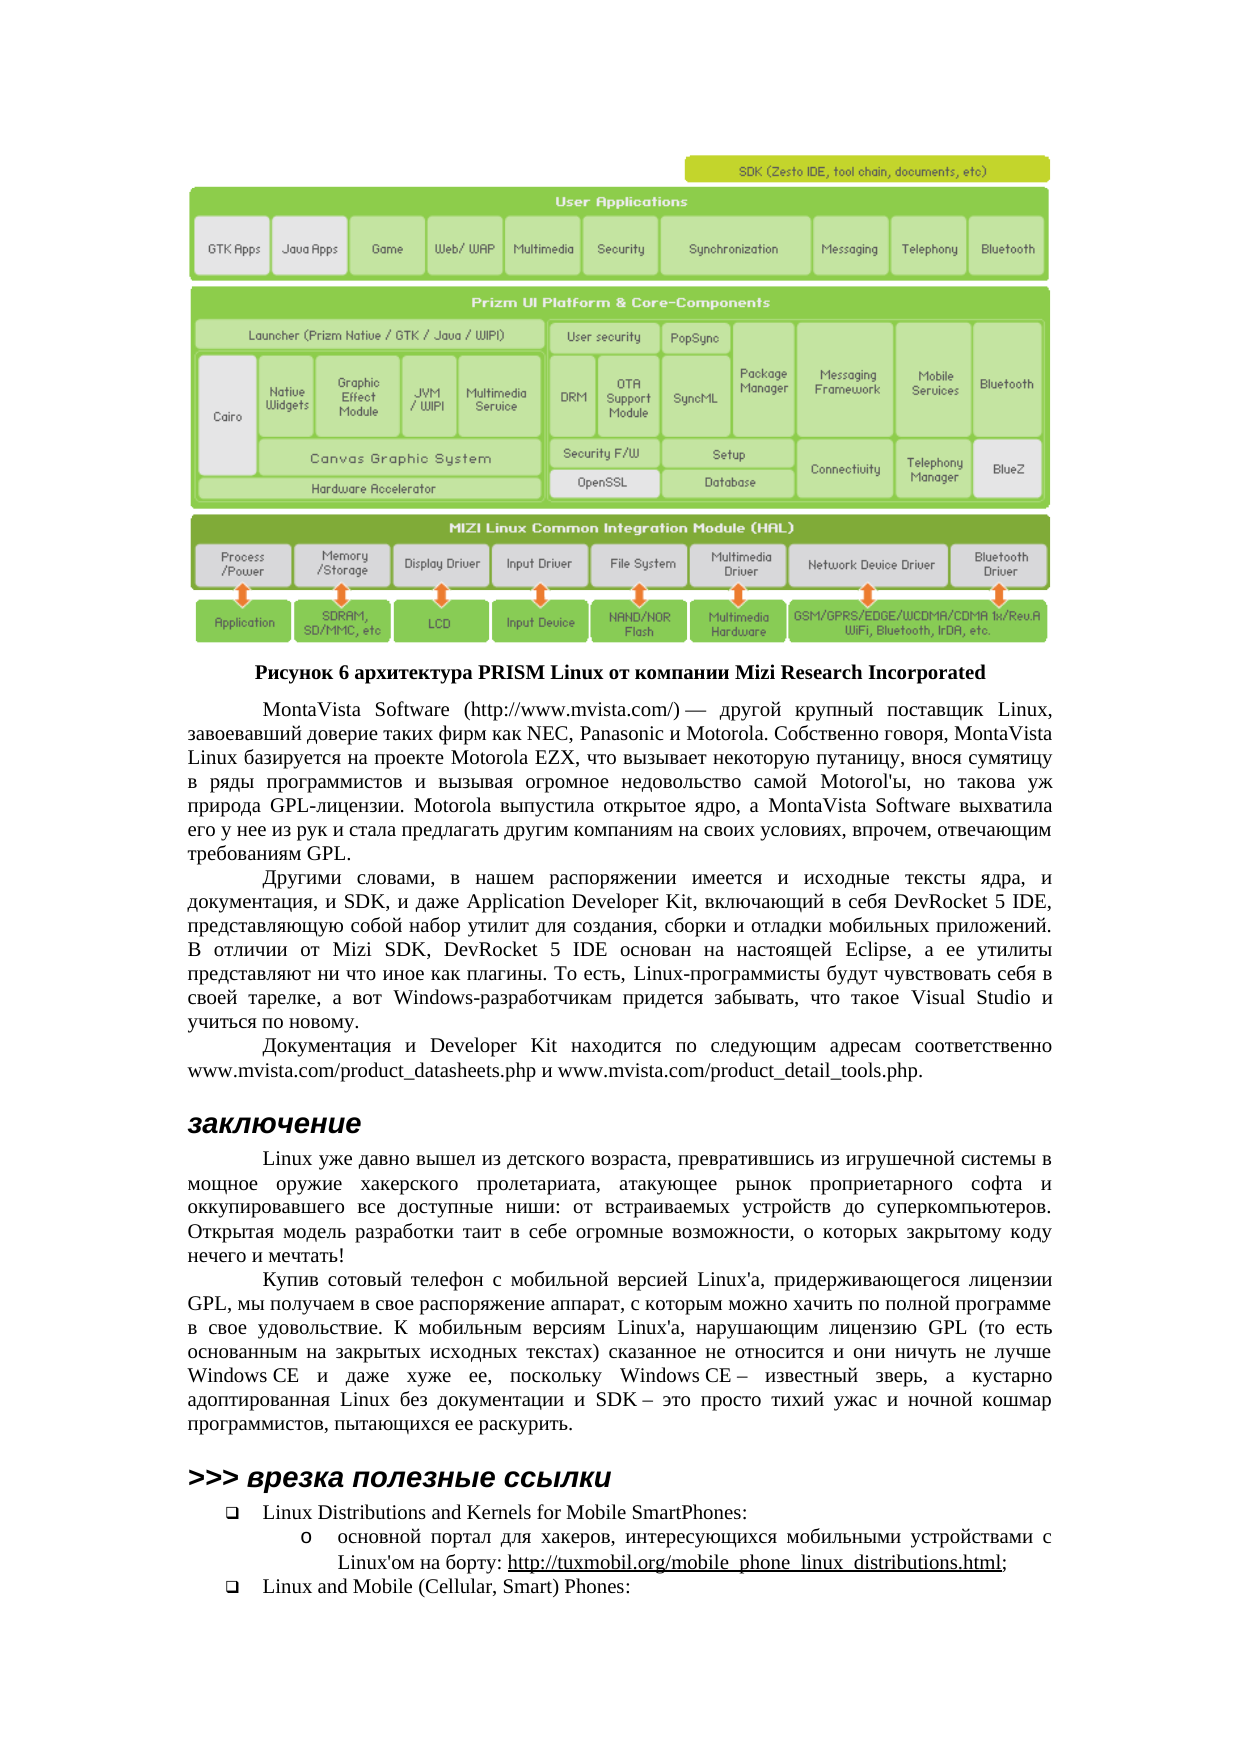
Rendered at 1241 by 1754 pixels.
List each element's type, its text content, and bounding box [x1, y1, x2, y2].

text Купив сотовый телефон с мобильной версией Linux'а, придерживающегося лицензии GPL, мы получаем в свое распоряжение аппарат, с которым можно хачить по полной программе в свое удовольствие. К мобильным версиям Linux'а, нарушающим лицензию GPL (то есть основанным на закрытых исходных текстах) сказанное не относится и они ничуть не лучше Windows CE и даже хуже ее, поскольку Windows CE – известный зверь, а кустарно адоптированная Linux без документации и SDK – это просто тихий ужас и ночной кошмар программистов, пытающихся ее раскурить. [187, 1267, 1053, 1435]
text Документация и Developer Kit находится по следующим адресам соответственно www.mvista.com/product_datasheets.php и www.mvista.com/product_detail_tools.php. [187, 1033, 1053, 1082]
subtitle заключение [187, 1107, 1053, 1140]
picture [188, 150, 1053, 648]
text Рисунок 6 архитектура PRISM Linux от компании Mizi Research Incorporated [187, 660, 1053, 684]
list Linux and Mobile (Cellular, Smart) Phones: [225, 1574, 1053, 1598]
text Linux уже давно вышел из детского возраста, превратившись из игрушечной системы в мощное оружие хакерского пролетариата, атакующее рынок проприетарного софта и оккупировавшего все доступные ниши: от встраиваемых устройств до суперкомпьютеров. Открытая модель разработки таит в себе огромные возможности, о которых закрытому коду нечего и мечтать! [187, 1146, 1053, 1267]
subtitle >>> врезка полезные ссылки [187, 1460, 1053, 1494]
text Другими словами, в нашем распоряжении имеется и исходные тексты ядра, и документация, и SDK, и даже Application Developer Kit, включающий в себя DevRocket 5 IDE, представляющую собой набор утилит для создания, сборки и отладки мобильных приложений. В отличии от Mizi SDK, DevRocket 5 IDE основан на настоящей Eclipse, а ее утилиты представляют ни что иное как плагины. То есть, Linux-программисты будут чувствовать себя в своей тарелке, а вот Windows-разработчикам придется забывать, что такое Visual Studio и учиться по новому. [187, 865, 1053, 1033]
text MontaVista Software (http://www.mvista.com/) — другой крупный поставщик Linux, завоевавший доверие таких фирм как NEC, Panasonic и Motorola. Собственно говоря, MontaVista Linux базируется на проекте Motorola EZX, что вызывает некоторую путаницу, внося сумятицу в ряды программистов и вызывая огромное недовольство самой Motorol'ы, но такова уж природа GPL-лицензии. Motorola выпустила открытое ядро, а MontaVista Software выхватила его у нее из рук и стала предлагать другим компаниям на своих условиях, впрочем, отвечающим требованиям GPL. [187, 697, 1053, 865]
list основной портал для хакеров, интересующихся мобильными устройствами с Linux'ом на борту: http://tuxmobil.org/mobile_phone_linux_distributions.html; [300, 1524, 1053, 1574]
list Linux Distributions and Kernels for Mobile SmartPhones: [225, 1500, 1053, 1524]
